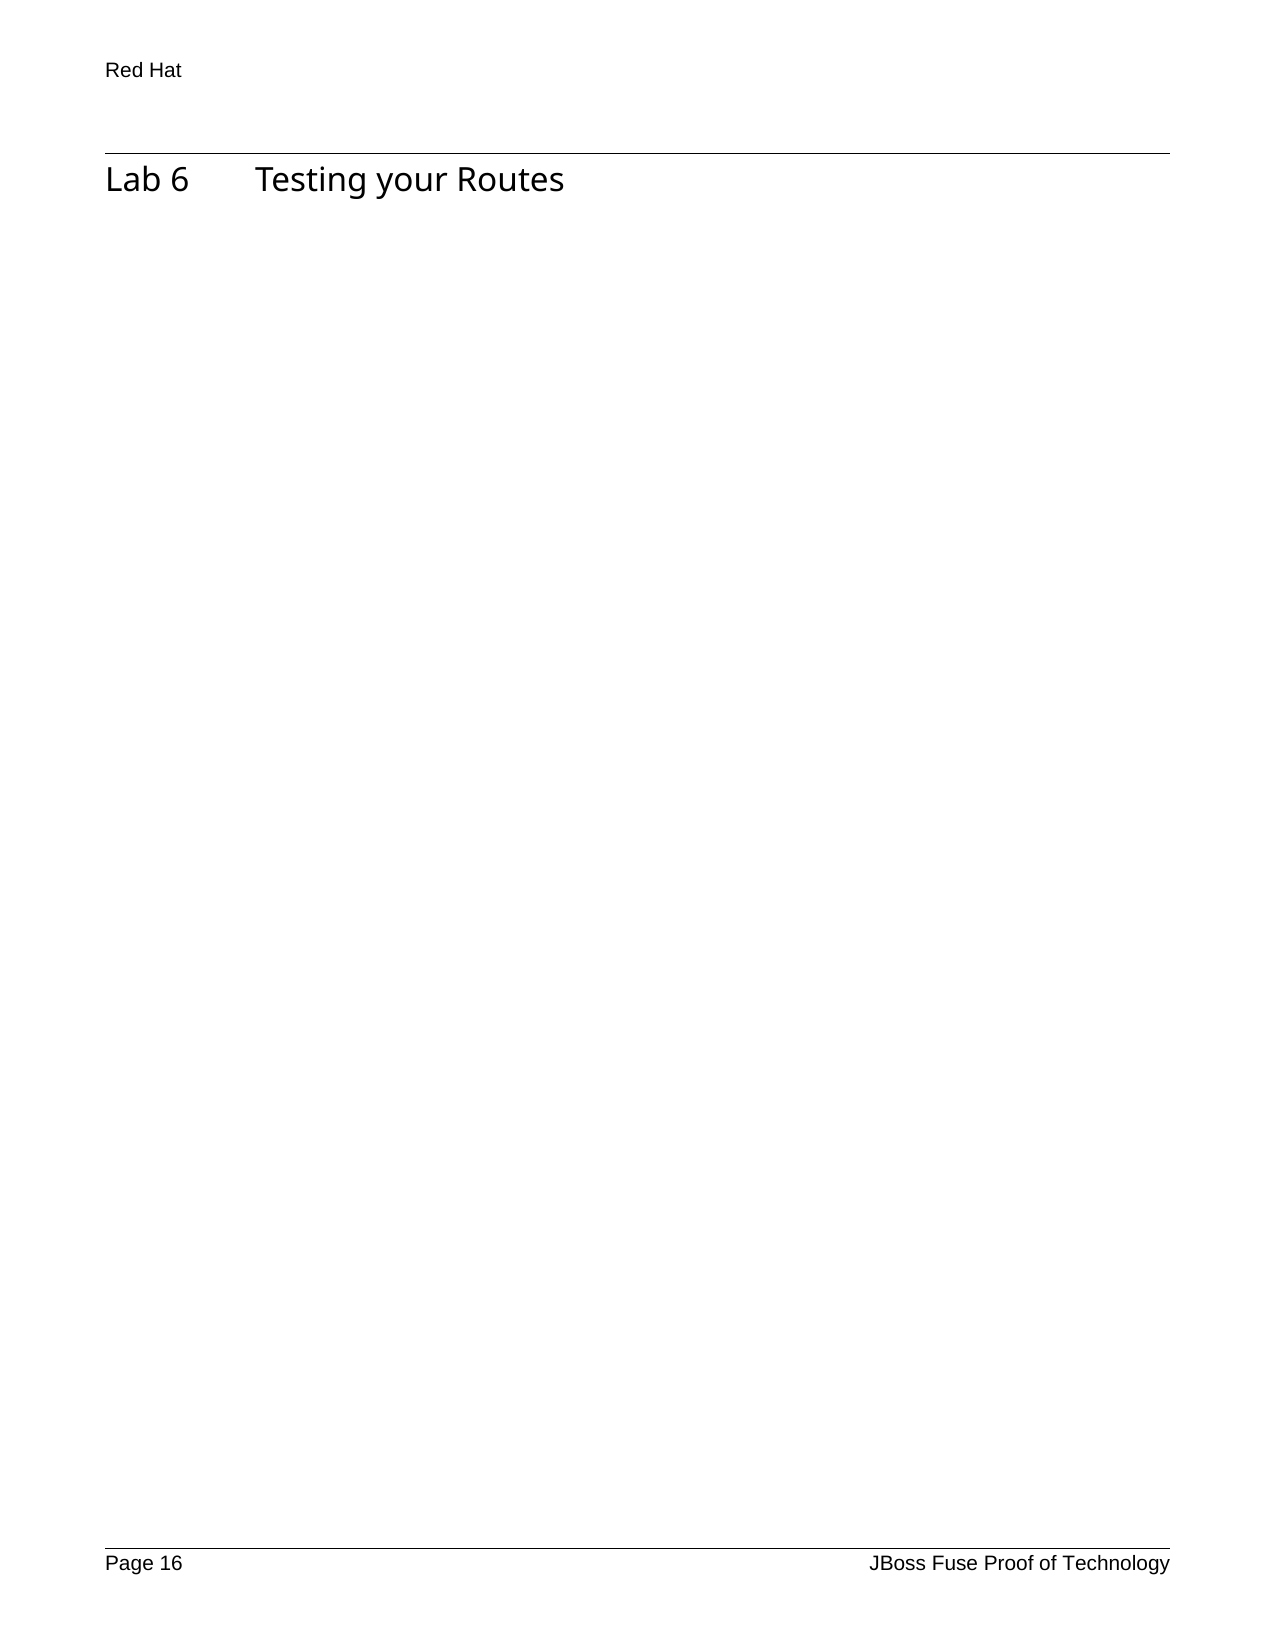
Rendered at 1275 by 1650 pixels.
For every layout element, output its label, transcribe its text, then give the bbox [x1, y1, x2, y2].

subtitle Testing your Routes [105, 154, 1170, 202]
